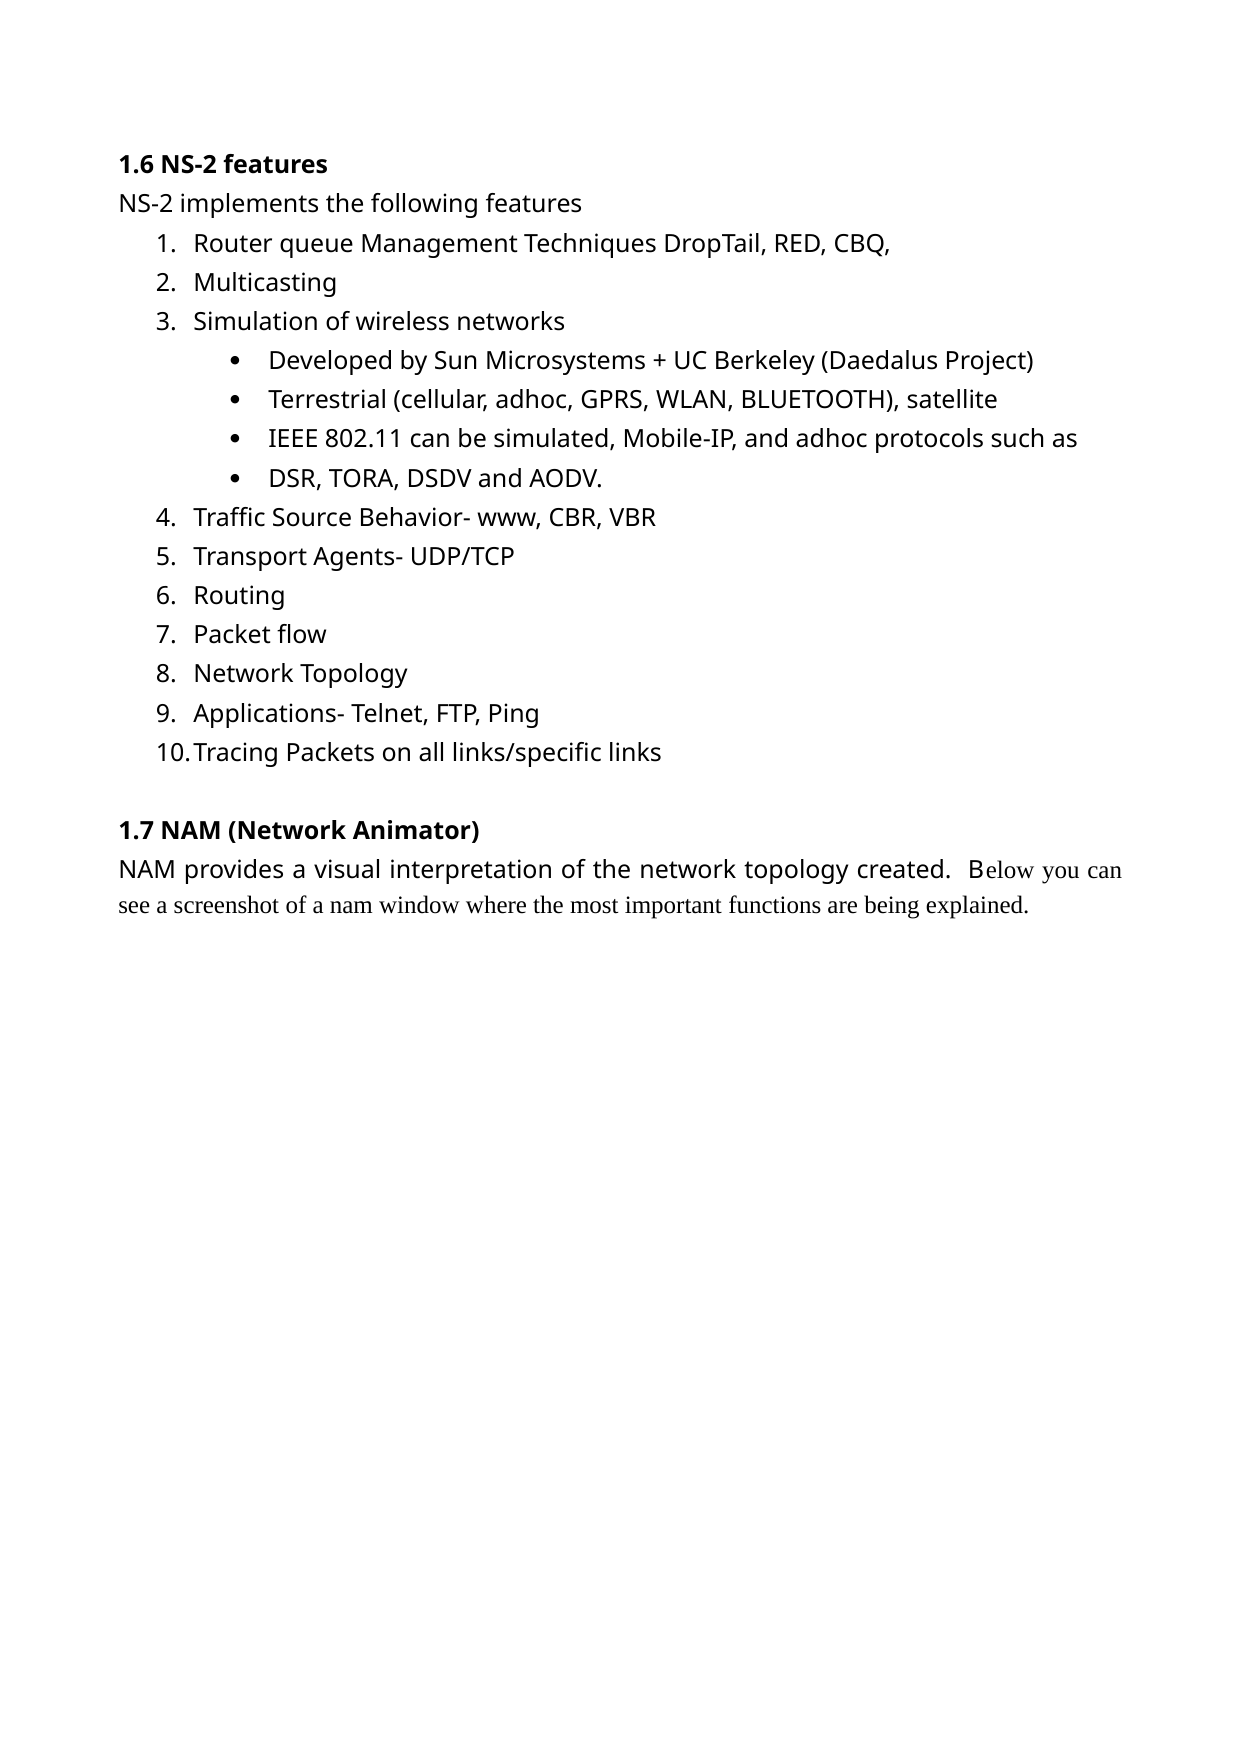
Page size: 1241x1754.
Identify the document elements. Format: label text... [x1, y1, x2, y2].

text 1.6 NS-2 features [118, 147, 1122, 181]
list Terrestrial (cellular, adhoc, GPRS, WLAN, BLUETOOTH), satellite [231, 382, 1122, 416]
text NAM provides a visual interpretation of the network topology created. Below you can see a screenshot of a nam window where the most important functions are being explained. [118, 852, 1122, 919]
list Routing [156, 578, 1122, 612]
list IEEE 802.11 can be simulated, Mobile-IP, and adhoc protocols such as [231, 421, 1122, 455]
list Multicasting [156, 264, 1122, 298]
list Simulation of wireless networks [156, 303, 1122, 338]
list Developed by Sun Microsystems + UC Berkeley (Daedalus Project) [231, 343, 1122, 377]
text NS-2 implements the following features [118, 186, 1122, 220]
list Packet flow [156, 617, 1122, 651]
list Network Topology [156, 656, 1122, 690]
list Traffic Source Behavior- www, CBR, VBR [156, 499, 1122, 533]
list Router queue Management Techniques DropTail, RED, CBQ, [156, 225, 1122, 259]
list Applications- Telnet, FTP, Ping [156, 695, 1122, 729]
list Transport Agents- UDP/TCP [156, 538, 1122, 573]
list DSR, TORA, DSDV and AODV. [231, 460, 1122, 494]
list Tracing Packets on all links/specific links [156, 734, 1122, 768]
text 1.7 NAM (Network Animator) [118, 813, 1122, 847]
